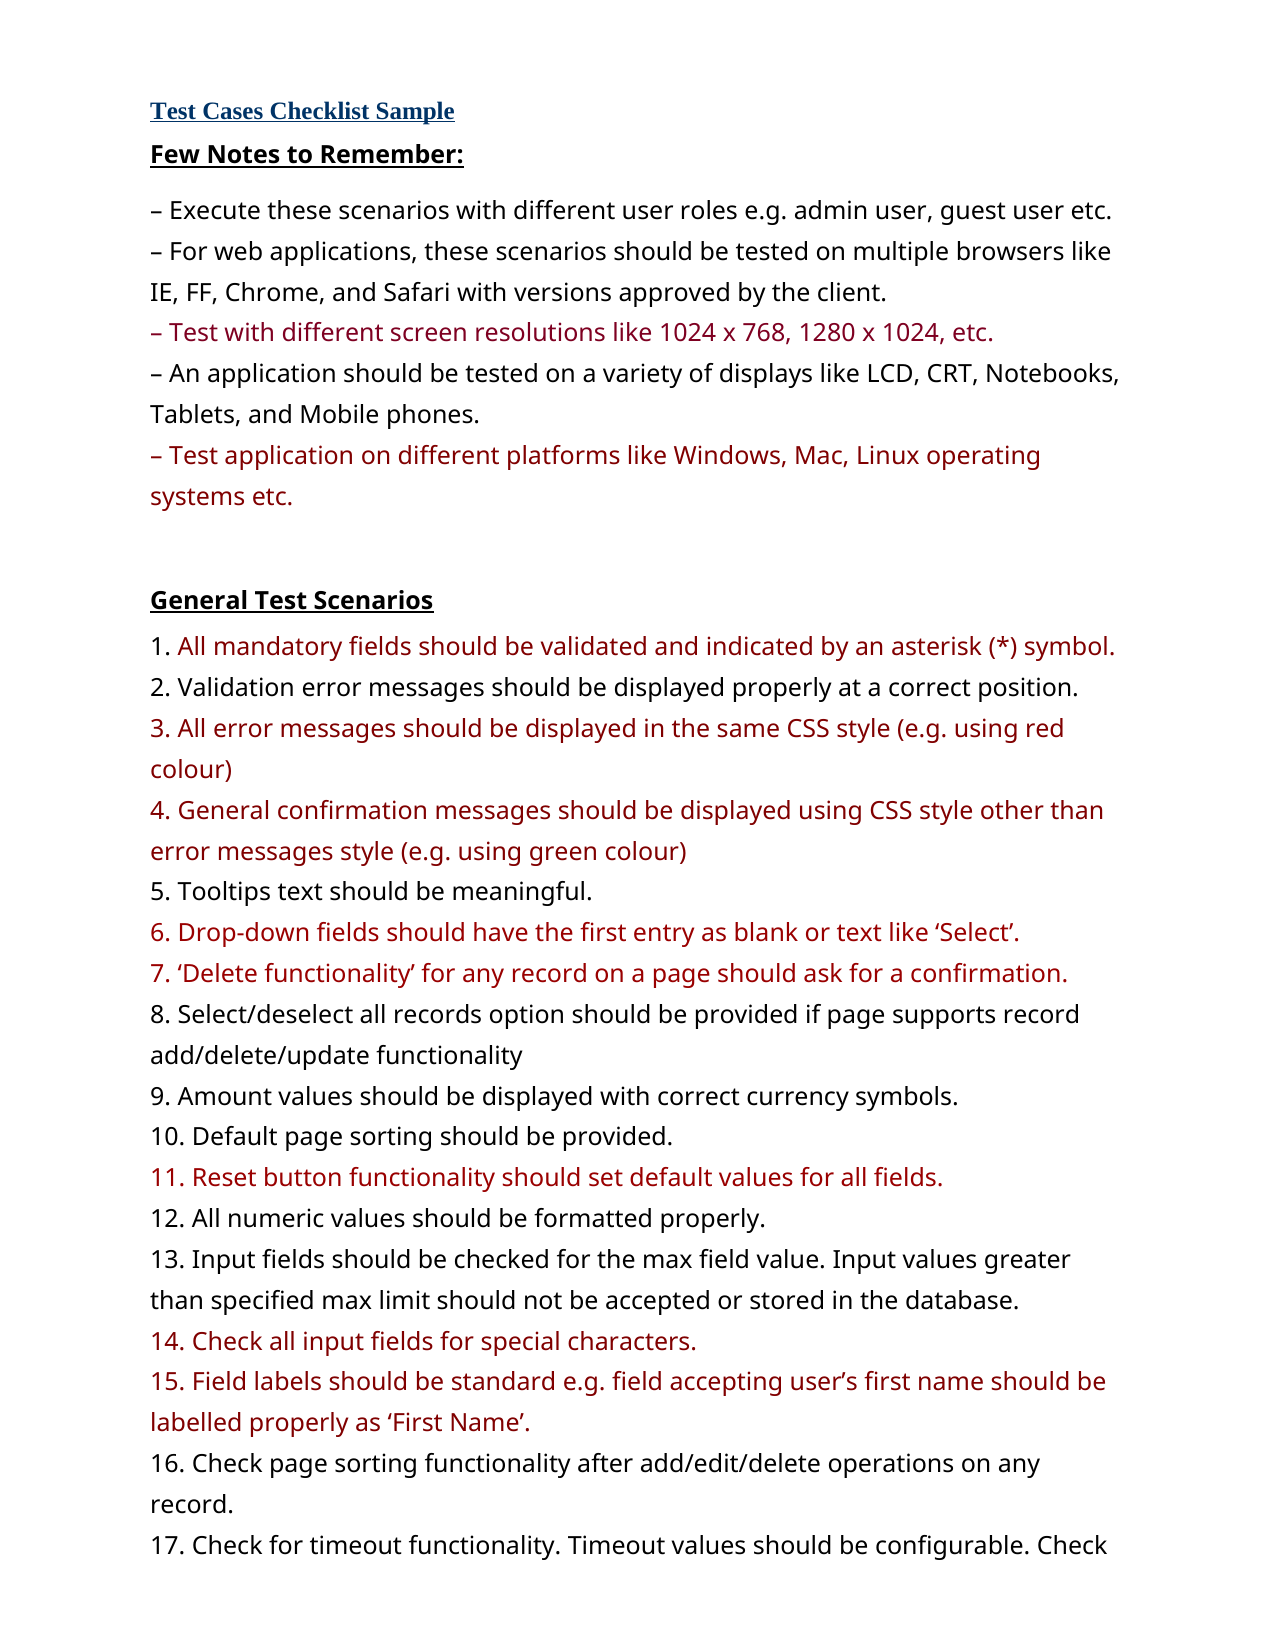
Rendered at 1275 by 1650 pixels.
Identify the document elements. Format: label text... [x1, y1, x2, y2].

text Few Notes to Remember: [150, 137, 1125, 171]
text – Execute these scenarios with different user roles e.g. admin user, guest user etc. – For web applications, these scenarios should be tested on multiple browsers like IE, FF, Chrome, and Safari with versions approved by the client. – Test with different screen resolutions like 1024 x 768, 1280 x 1024, etc. – An application should be tested on a variety of displays like LCD, CRT, Notebooks, Tablets, and Mobile phones. – Test application on different platforms like Windows, Mac, Linux operating systems etc. [150, 192, 1125, 512]
text Test Cases Checklist Sample [150, 96, 1125, 124]
text 1. All mandatory fields should be validated and indicated by an asterisk (*) symbol. 2. Validation error messages should be displayed properly at a correct position. 3. All error messages should be displayed in the same CSS style (e.g. using red colour) 4. General confirmation messages should be displayed using CSS style other than error messages style (e.g. using green colour) 5. Tooltips text should be meaningful. 6. Drop-down fields should have the first entry as blank or text like ‘Select’. 7. ‘Delete functionality’ for any record on a page should ask for a confirmation. 8. Select/deselect all records option should be provided if page supports record add/delete/update functionality 9. Amount values should be displayed with correct currency symbols. 10. Default page sorting should be provided. 11. Reset button functionality should set default values for all fields. 12. All numeric values should be formatted properly. 13. Input fields should be checked for the max field value. Input values greater than specified max limit should not be accepted or stored in the database. 14. Check all input fields for special characters. 15. Field labels should be standard e.g. field accepting user’s first name should be labelled properly as ‘First Name’. 16. Check page sorting functionality after add/edit/delete operations on any record. 17. Check for timeout functionality. Timeout values should be configurable. Check [150, 629, 1125, 1561]
text General Test Scenarios [150, 582, 1125, 616]
